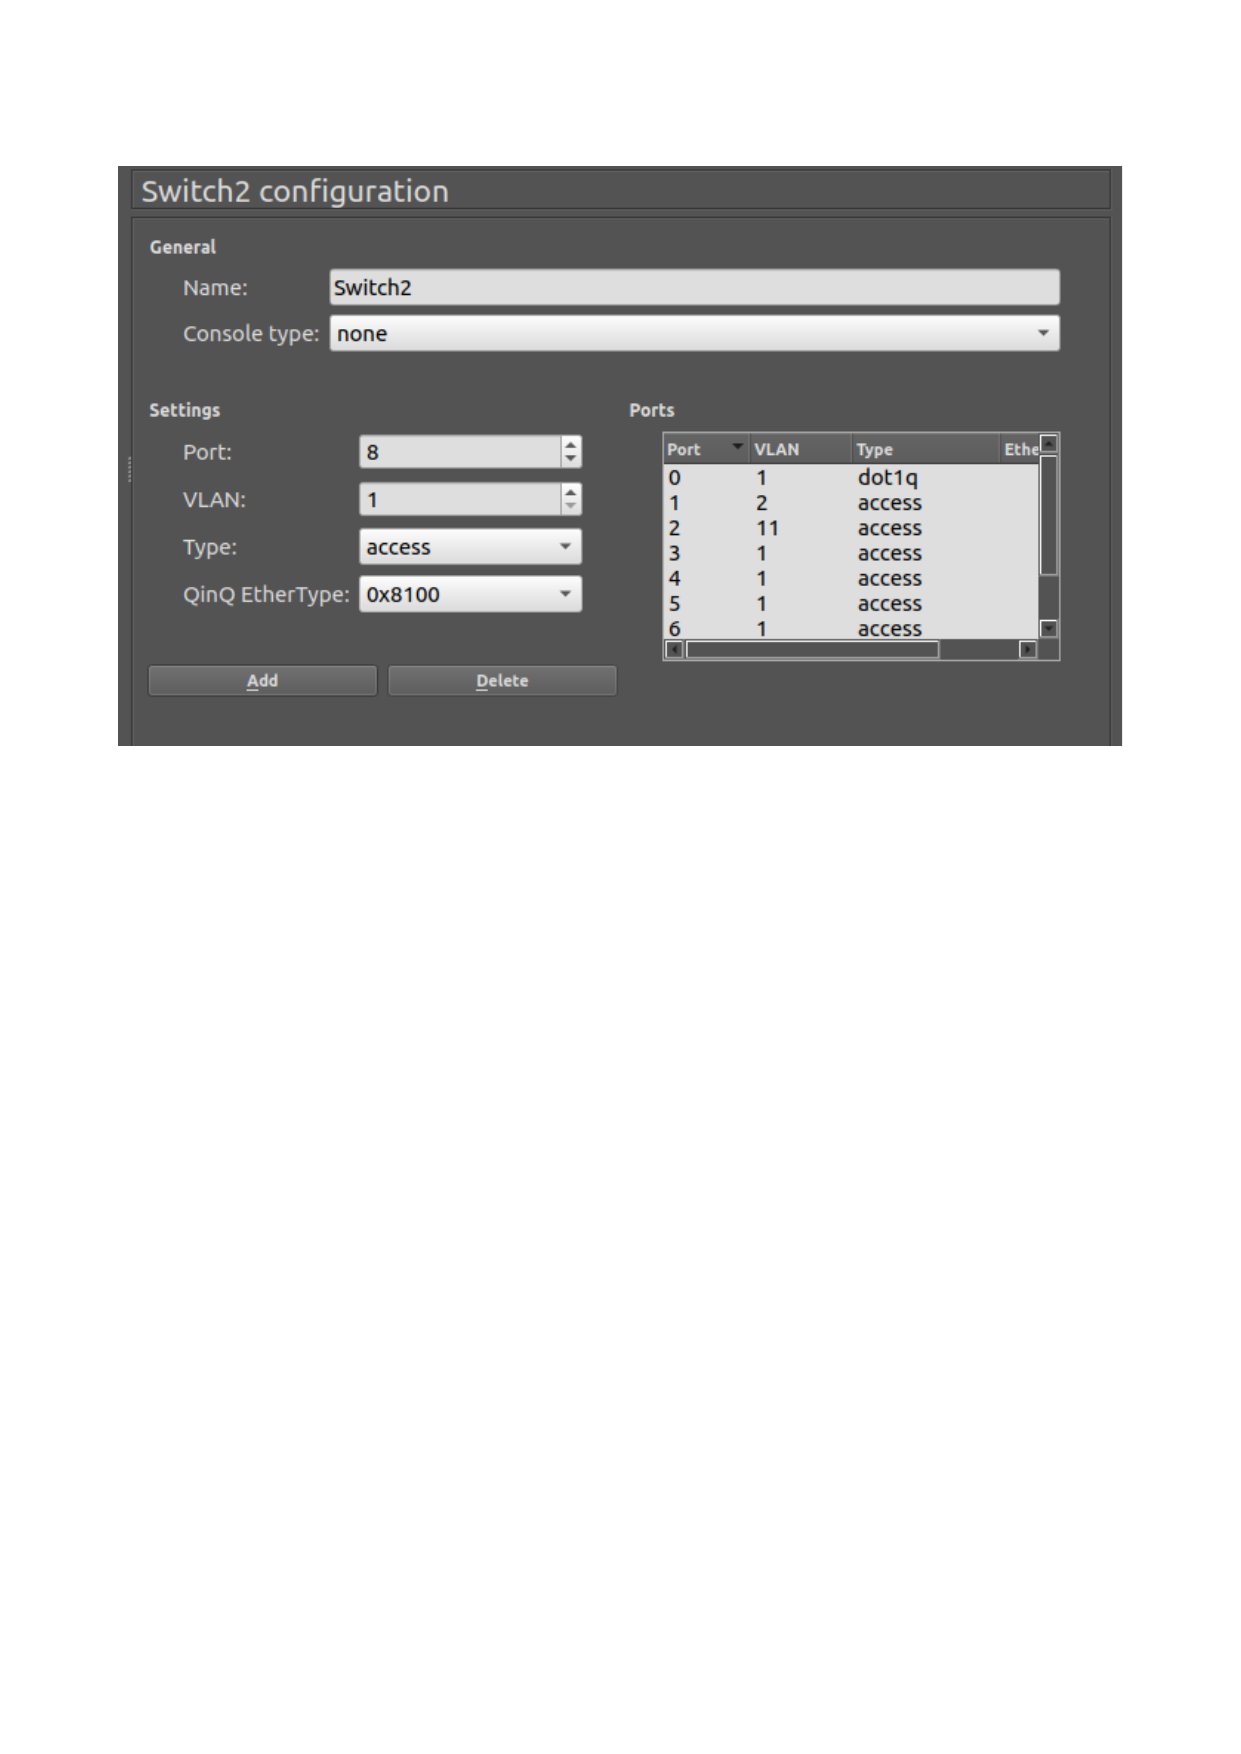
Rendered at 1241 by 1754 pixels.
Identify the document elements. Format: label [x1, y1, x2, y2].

picture [118, 166, 1123, 746]
